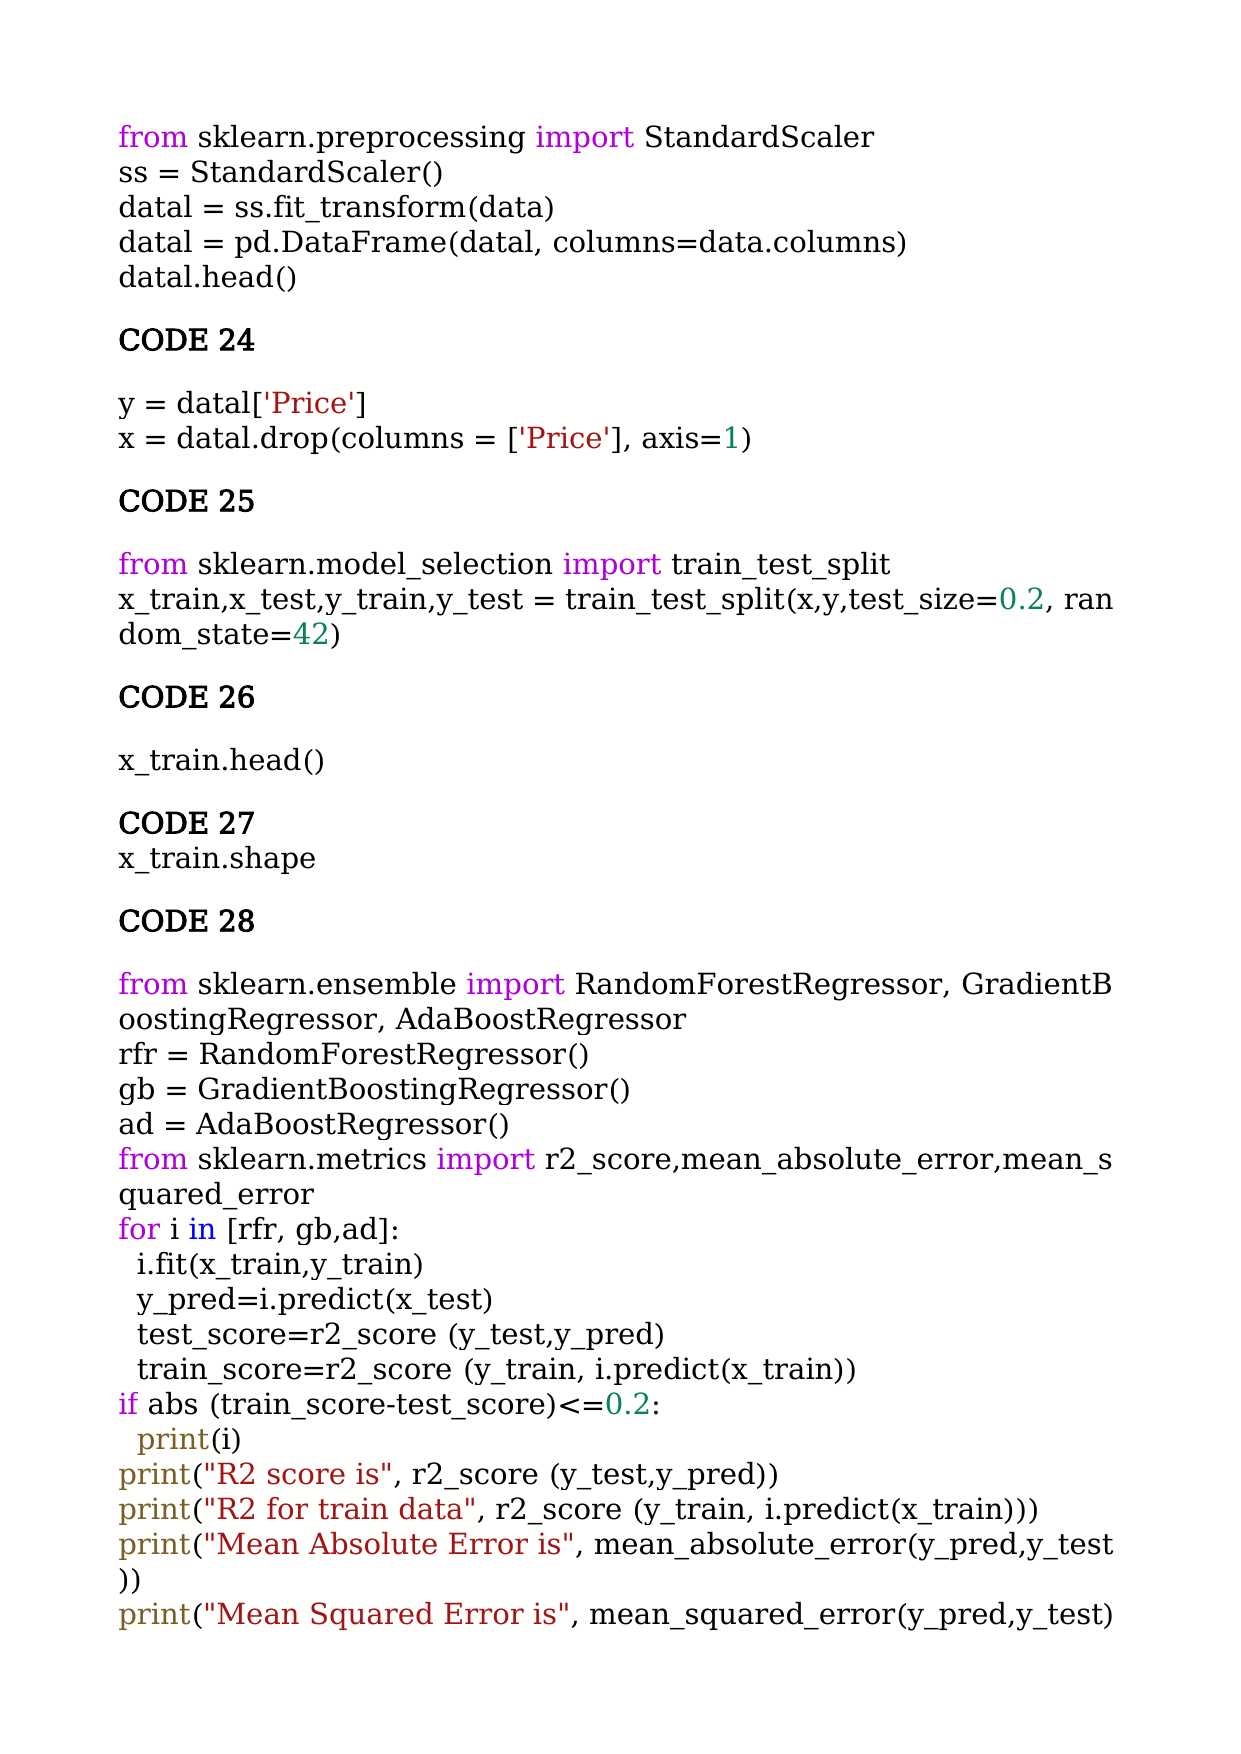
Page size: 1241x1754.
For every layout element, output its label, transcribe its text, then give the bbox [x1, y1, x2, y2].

text from sklearn.model_selection import train_test_split [118, 545, 1122, 580]
text from sklearn.preprocessing import StandardScaler [118, 118, 1122, 153]
text CODE 25 [118, 482, 1122, 517]
text print("Mean Absolute Error is", mean_absolute_error(y_pred,y_test)) [118, 1525, 1122, 1595]
text from sklearn.ensemble import RandomForestRegressor, GradientBoostingRegressor, AdaBoostRegressor [118, 965, 1122, 1035]
text from sklearn.metrics import r2_score,mean_absolute_error,mean_squared_error [118, 1140, 1122, 1210]
text train_score=r2_score (y_train, i.predict(x_train)) [118, 1350, 1122, 1385]
text for i in [rfr, gb,ad]: [118, 1210, 1122, 1245]
text gb = GradientBoostingRegressor() [118, 1070, 1122, 1105]
text CODE 27 [118, 804, 1122, 839]
text print(i) [118, 1420, 1122, 1455]
text x_train,x_test,y_train,y_test = train_test_split(x,y,test_size=0.2, random_state=42) [118, 580, 1122, 650]
text ss = StandardScaler() [118, 153, 1122, 188]
text CODE 24 [118, 321, 1122, 356]
text datal.head() [118, 258, 1122, 293]
text datal = ss.fit_transform(data) [118, 188, 1122, 223]
text rfr = RandomForestRegressor() [118, 1035, 1122, 1070]
text datal = pd.DataFrame(datal, columns=data.columns) [118, 223, 1122, 258]
text x = datal.drop(columns = ['Price'], axis=1) [118, 419, 1122, 454]
text if abs (train_score-test_score)<=0.2: [118, 1385, 1122, 1420]
text CODE 28 [118, 902, 1122, 937]
text x_train.head() [118, 741, 1122, 776]
text print("Mean Squared Error is", mean_squared_error(y_pred,y_test) [118, 1595, 1122, 1630]
text i.fit(x_train,y_train) [118, 1245, 1122, 1280]
text y = datal['Price'] [118, 384, 1122, 419]
text print("R2 score is", r2_score (y_test,y_pred)) [118, 1455, 1122, 1490]
text print("R2 for train data", r2_score (y_train, i.predict(x_train))) [118, 1490, 1122, 1525]
text test_score=r2_score (y_test,y_pred) [118, 1315, 1122, 1350]
text y_pred=i.predict(x_test) [118, 1280, 1122, 1315]
text ad = AdaBoostRegressor() [118, 1105, 1122, 1140]
text CODE 26 [118, 678, 1122, 713]
text x_train.shape [118, 839, 1122, 874]
